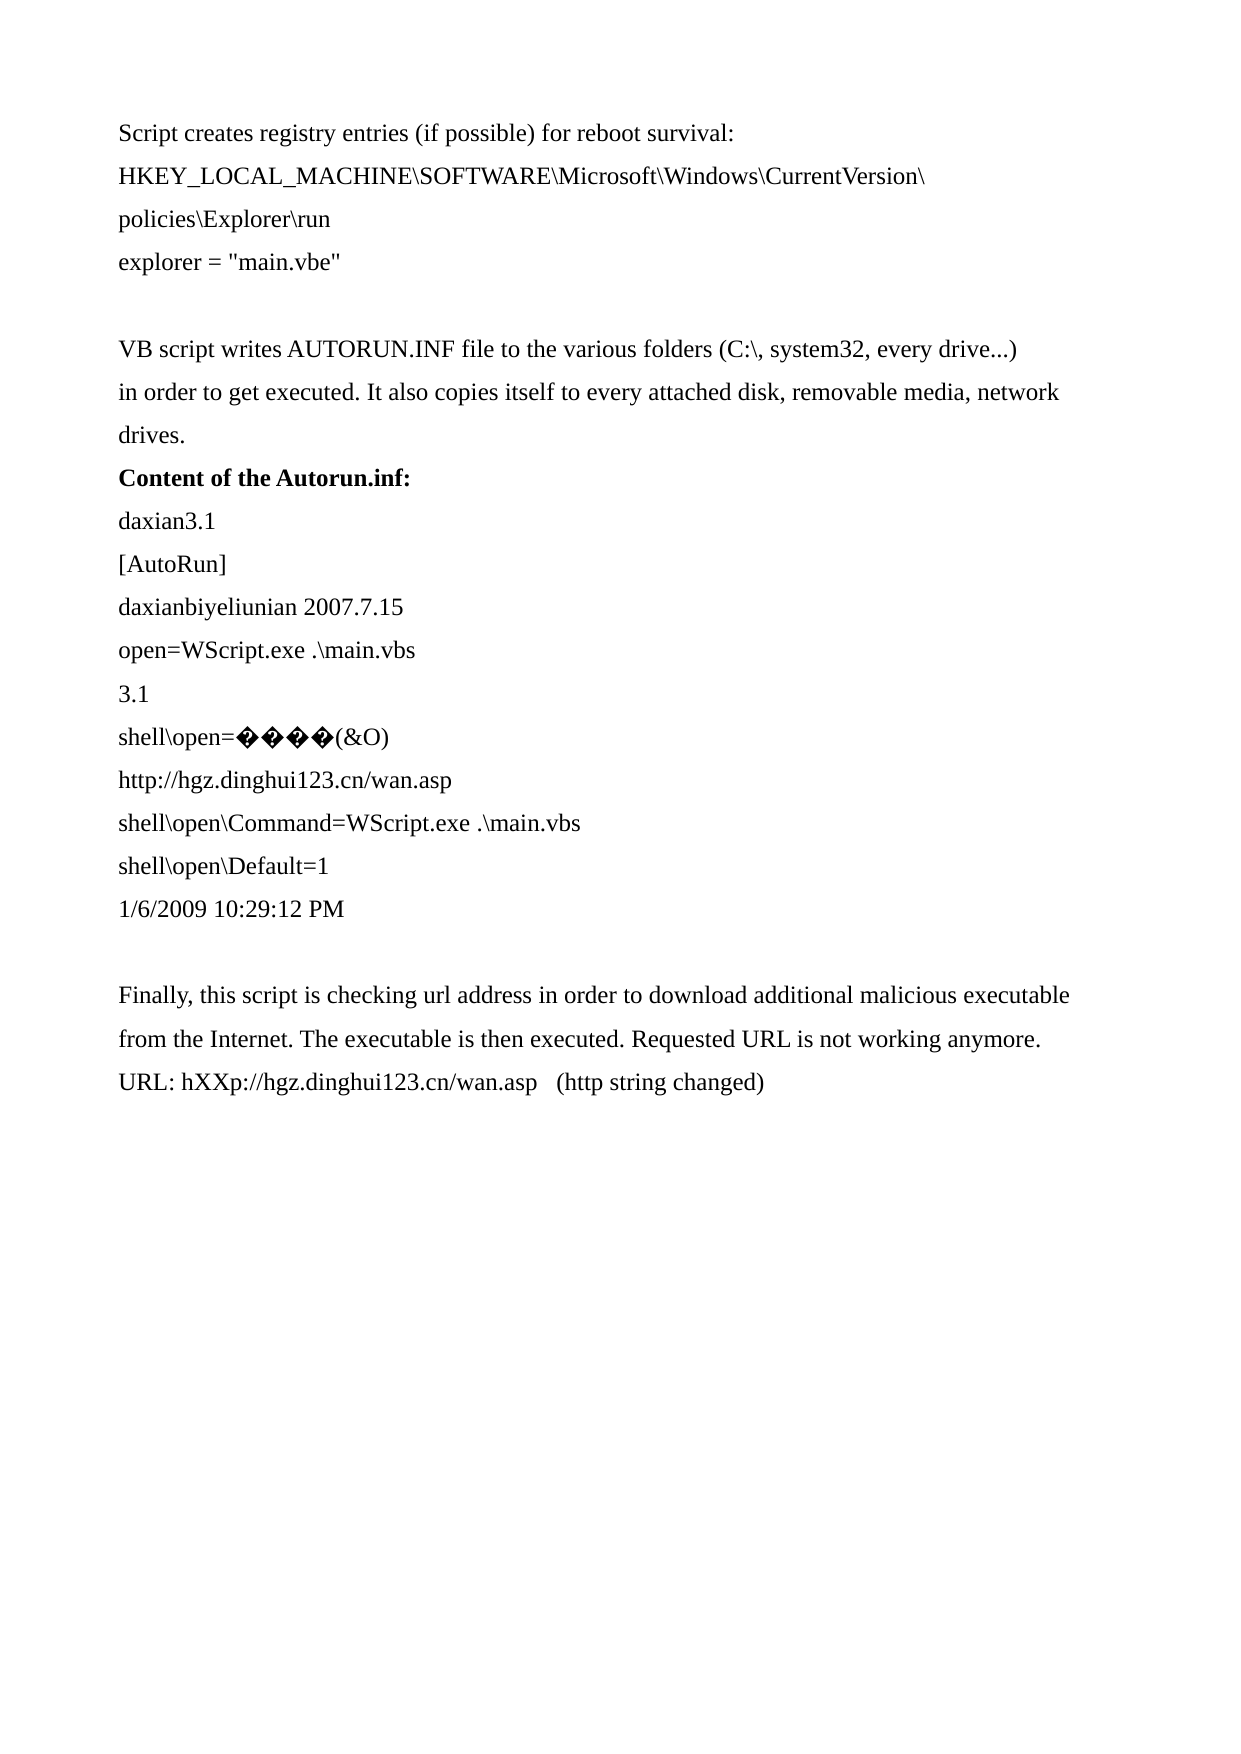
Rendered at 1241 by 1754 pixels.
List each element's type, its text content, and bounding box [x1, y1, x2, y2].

text URL: hXXp://hgz.dinghui123.cn/wan.asp (http string changed) [118, 1067, 1122, 1096]
text explorer = "main.vbe" [118, 247, 1122, 276]
text VB script writes AUTORUN.INF file to the various folders (C:\, system32, every drive...) [118, 334, 1122, 362]
text Finally, this script is checking url address in order to download additional malicious executable from the Internet. The executable is then executed. Requested URL is not working anymore. [118, 981, 1122, 1052]
text shell\open=����(&O) [118, 722, 1122, 751]
text 1/6/2009 10:29:12 PM [118, 894, 1122, 923]
text in order to get executed. It also copies itself to every attached disk, removable media, network drives. [118, 377, 1122, 449]
text Content of the Autorun.inf: [118, 463, 1122, 492]
text shell\open\Default=1 [118, 851, 1122, 880]
text open=WScript.exe .\main.vbs [118, 636, 1122, 664]
text 3.1 [118, 679, 1122, 707]
text [AutoRun] [118, 549, 1122, 578]
text HKEY_LOCAL_MACHINE\SOFTWARE\Microsoft\Windows\CurrentVersion\ [118, 161, 1122, 190]
text daxianbiyeliunian 2007.7.15 [118, 592, 1122, 621]
text http://hgz.dinghui123.cn/wan.asp [118, 765, 1122, 794]
text shell\open\Command=WScript.exe .\main.vbs [118, 808, 1122, 837]
text Script creates registry entries (if possible) for reboot survival: [118, 118, 1122, 147]
text daxian3.1 [118, 506, 1122, 535]
text policies\Explorer\run [118, 204, 1122, 233]
